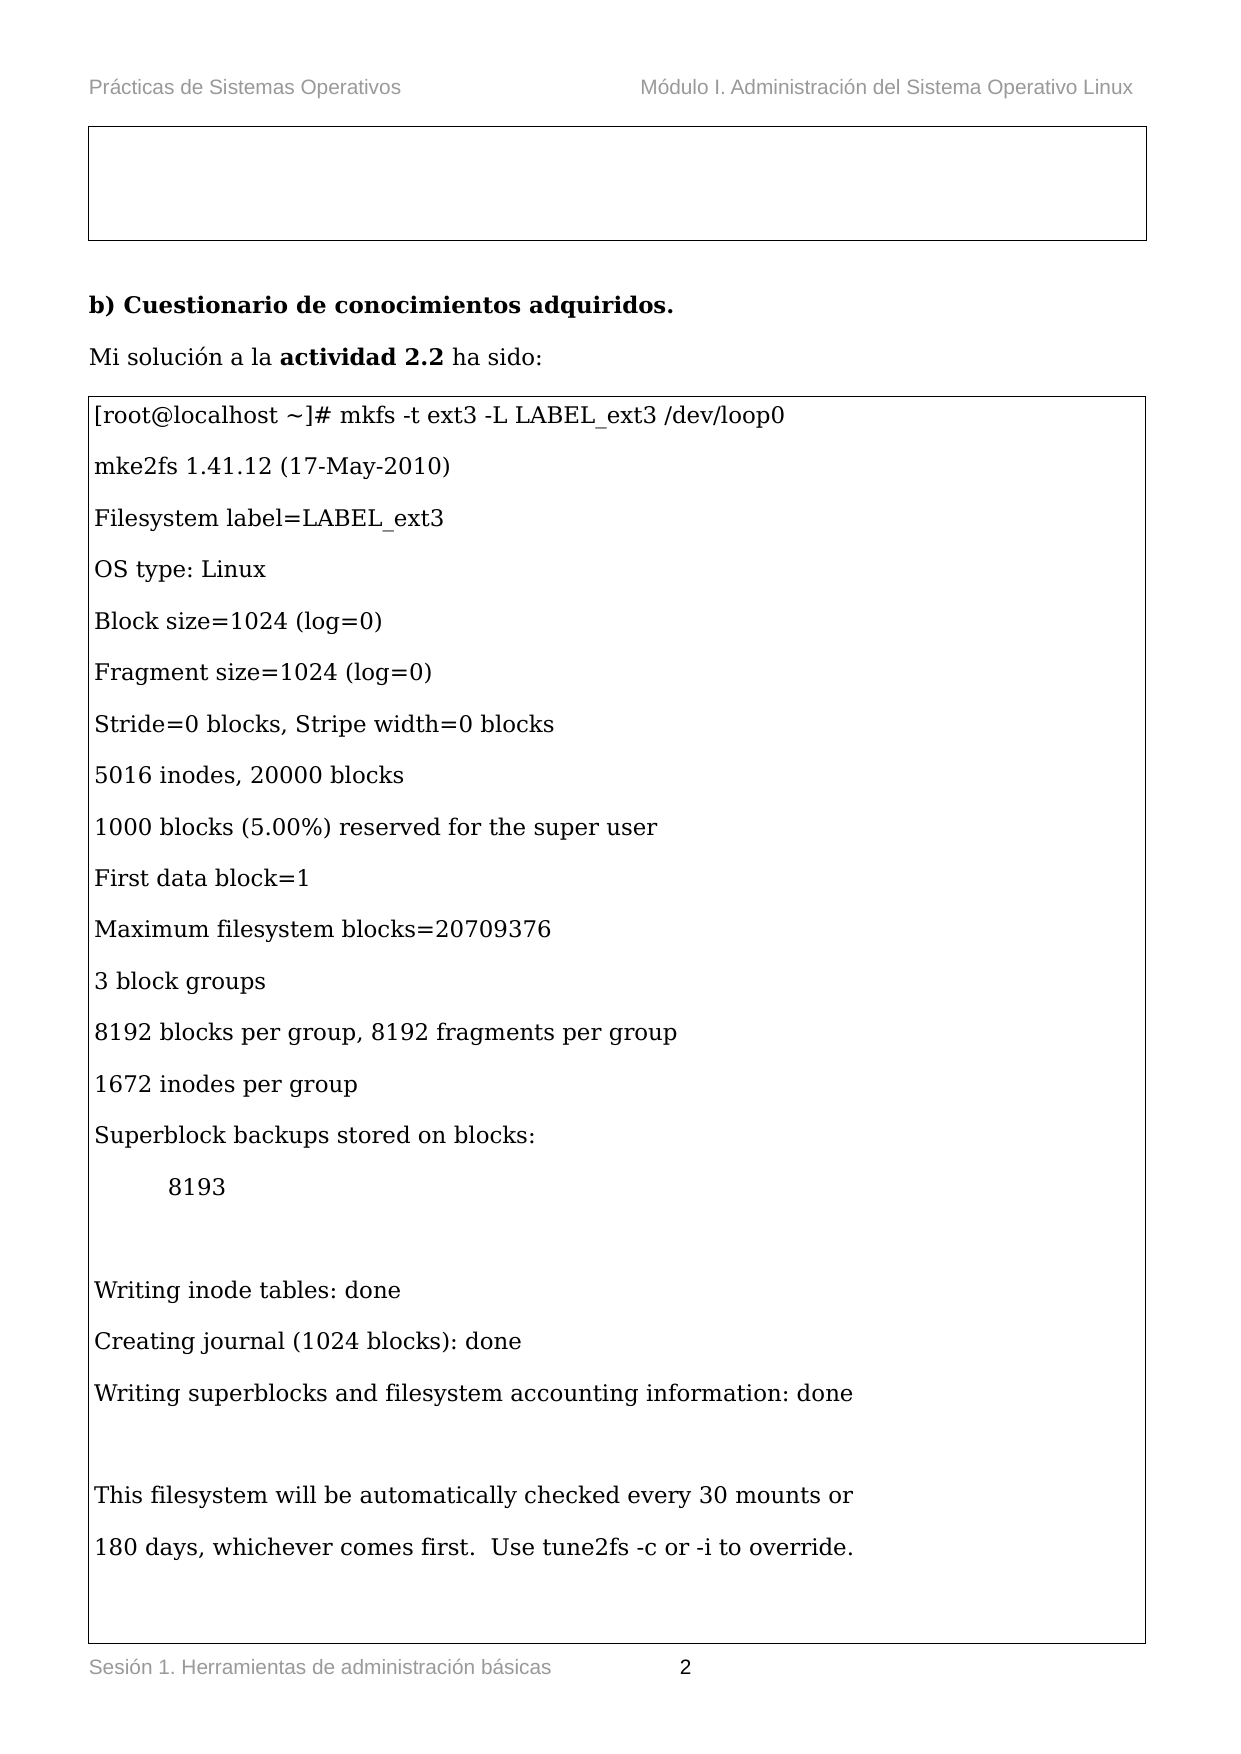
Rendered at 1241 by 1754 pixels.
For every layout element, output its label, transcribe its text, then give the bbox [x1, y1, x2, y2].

table_header [89, 127, 1146, 240]
text Mi solución a la actividad 2.2 ha sido: [89, 344, 1146, 371]
text b) Cuestionario de conocimientos adquiridos. [89, 292, 1146, 319]
table_header [root@localhost ~]# mkfs -t ext3 -L LABEL_ext3 /dev/loop0 mke2fs 1.41.12 (17-May-2010) Filesystem label=LABEL_ext3 OS type: Linux Block size=1024 (log=0) Fragment size=1024 (log=0) Stride=0 blocks, Stripe width=0 blocks 5016 inodes, 20000 blocks 1000 blocks (5.00%) reserved for the super user First data block=1 Maximum filesystem blocks=20709376 3 block groups 8192 blocks per group, 8192 fragments per group 1672 inodes per group Superblock backups stored on blocks: 8193 Writing inode tables: done Creating journal (1024 blocks): done Writing superblocks and filesystem accounting information: done This filesystem will be automatically checked every 30 mounts or 180 days, whichever comes first. Use tune2fs -c or -i to override. [89, 397, 1145, 1643]
